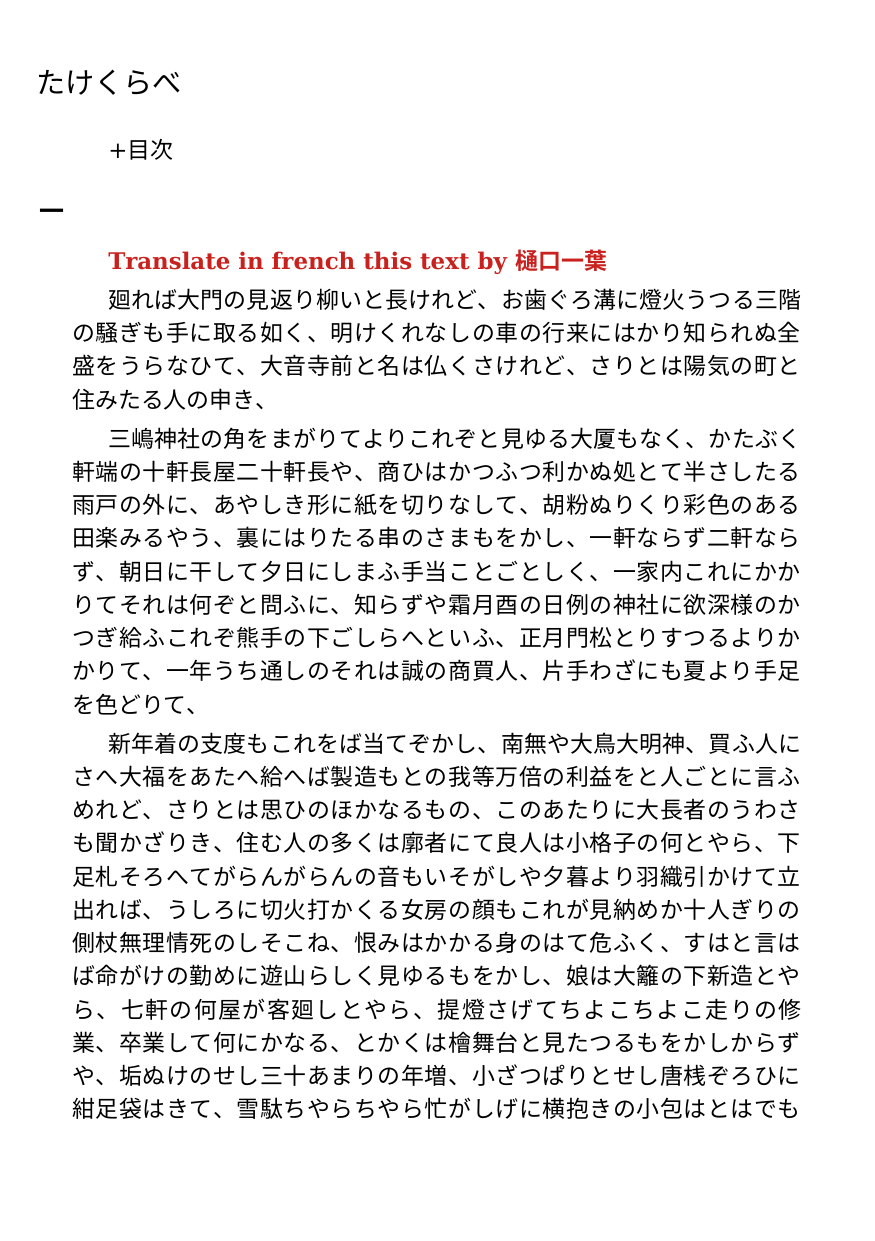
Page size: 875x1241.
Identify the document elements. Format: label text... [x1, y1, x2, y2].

subtitle 一 [36, 188, 838, 231]
subtitle たけくらべ [36, 60, 838, 102]
text 三嶋神社の角をまがりてよりこれぞと見ゆる大厦もなく、かたぶく軒端の十軒長屋二十軒長や、商ひはかつふつ利かぬ処とて半さしたる雨戸の外に、あやしき形に紙を切りなして、胡粉ぬりくり彩色のある田楽みるやう、裏にはりたる串のさまもをかし、一軒ならず二軒ならず、朝日に干して夕日にしまふ手当ことごとしく、一家内これにかかりてそれは何ぞと問ふに、知らずや霜月酉の日例の神社に欲深様のかつぎ給ふこれぞ熊手の下ごしらへといふ、正月門松とりすつるよりかかりて、一年うち通しのそれは誠の商買人、片手わざにも夏より手足を色どりて、 [72, 421, 802, 720]
text 新年着の支度もこれをば当てぞかし、南無や大鳥大明神、買ふ人にさへ大福をあたへ給へば製造もとの我等万倍の利益をと人ごとに言ふめれど、さりとは思ひのほかなるもの、このあたりに大長者のうわさも聞かざりき、住む人の多くは廓者にて良人は小格子の何とやら、下足札そろへてがらんがらんの音もいそがしや夕暮より羽織引かけて立出れば、うしろに切火打かくる女房の顔もこれが見納めか十人ぎりの側杖無理情死のしそこね、恨みはかかる身のはて危ふく、すはと言はば命がけの勤めに遊山らしく見ゆるもをかし、娘は大籬の下新造とやら、七軒の何屋が客廻しとやら、提燈さげてちよこちよこ走りの修業、卒業して何にかなる、とかくは檜舞台と見たつるもをかしからずや、垢ぬけのせし三十あまりの年増、小ざつぱりとせし唐桟ぞろひに紺足袋はきて、雪駄ちやらちやら忙がしげに横抱きの小包はとはでも [72, 726, 802, 1124]
text 廻れば大門の見返り柳いと長けれど、お歯ぐろ溝に燈火うつる三階の騒ぎも手に取る如く、明けくれなしの車の行来にはかり知られぬ全盛をうらなひて、大音寺前と名は仏くさけれど、さりとは陽気の町と住みたる人の申き、 [72, 282, 802, 415]
text +目次 [72, 132, 802, 165]
text Translate in french this text by 樋口一葉 [72, 243, 802, 276]
